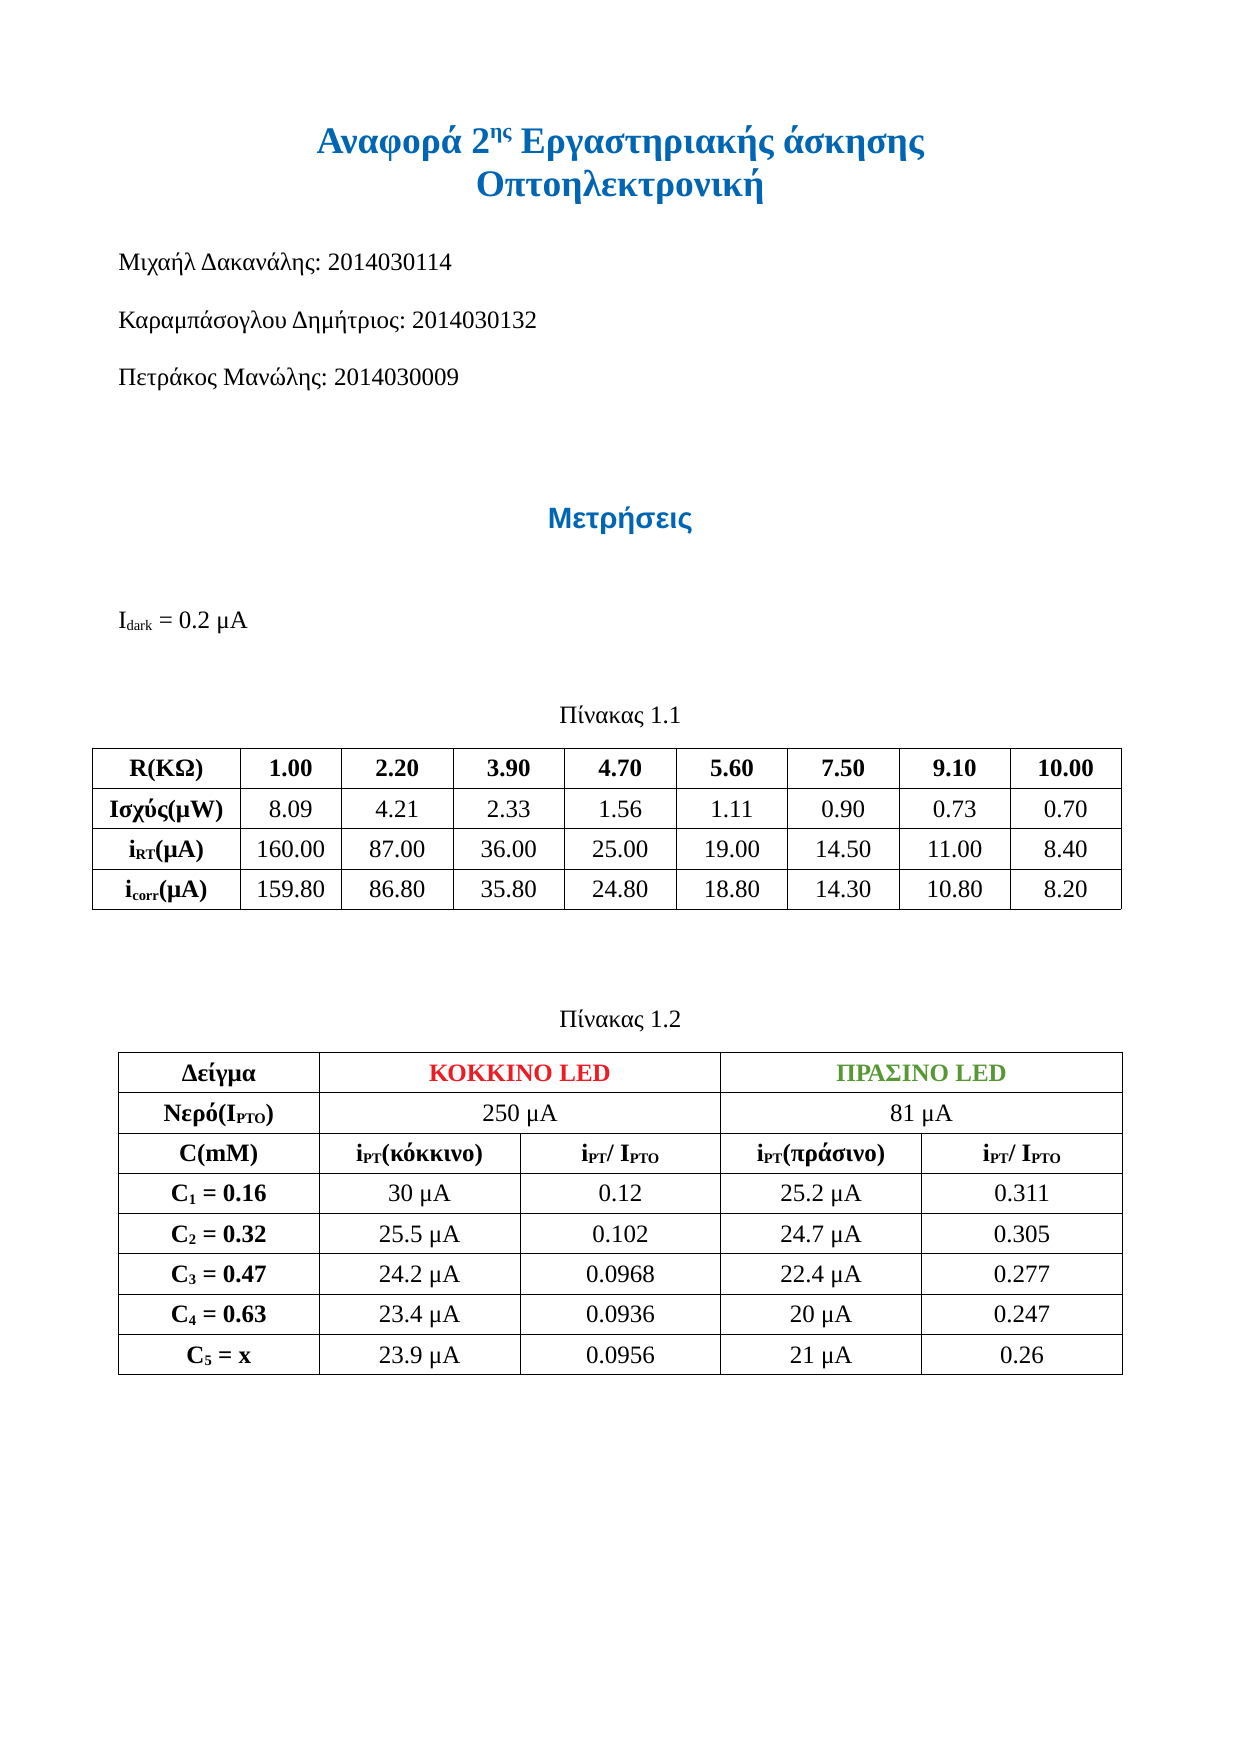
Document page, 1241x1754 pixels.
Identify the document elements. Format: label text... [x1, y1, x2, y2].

table_cell 21 μA [721, 1335, 921, 1374]
table_cell 23.9 μA [320, 1335, 520, 1374]
table_cell 0.0936 [521, 1295, 720, 1334]
table_cell iRT(μΑ) [93, 829, 240, 868]
table_header 1.00 [241, 749, 341, 788]
table_cell 87.00 [342, 829, 453, 868]
table_cell C(mM) [119, 1134, 319, 1173]
table_cell 14.30 [788, 870, 899, 909]
text Οπτοηλεκτρονική [118, 161, 1122, 204]
table_header 7.50 [788, 749, 899, 788]
table_header ΚΟΚΚΙΝΟ LED [320, 1053, 720, 1092]
table_cell 14.50 [788, 829, 899, 868]
table_cell 11.00 [900, 829, 1010, 868]
table_header 3.90 [454, 749, 564, 788]
table_cell 2.33 [454, 789, 564, 828]
table_cell 0.73 [900, 789, 1010, 828]
table_cell 30 μA [320, 1174, 520, 1213]
table_header 2.20 [342, 749, 453, 788]
table_header 9.10 [900, 749, 1010, 788]
table_cell 24.2 μA [320, 1254, 520, 1294]
table_cell 0.90 [788, 789, 899, 828]
table_cell 25.5 μA [320, 1214, 520, 1253]
table_header R(KΩ) [93, 749, 240, 788]
table_cell 20 μA [721, 1295, 921, 1334]
table_cell 0.277 [922, 1254, 1122, 1294]
table_cell Νερό(IPTO) [119, 1093, 319, 1132]
table_cell 86.80 [342, 870, 453, 909]
table_cell C2 = 0.32 [119, 1214, 319, 1253]
table_cell 0.12 [521, 1174, 720, 1213]
table_cell 0.305 [922, 1214, 1122, 1253]
table_cell C4 = 0.63 [119, 1295, 319, 1334]
table_cell 25.00 [565, 829, 676, 868]
table_cell 0.0956 [521, 1335, 720, 1374]
text Πίνακας 1.1 [118, 700, 1122, 729]
table_header Δείγμα [119, 1053, 319, 1092]
table_cell 81 μΑ [721, 1093, 1122, 1132]
table_cell 160.00 [241, 829, 341, 868]
text Πετράκος Μανώλης: 2014030009 [118, 362, 1122, 391]
table_cell 8.09 [241, 789, 341, 828]
text Καραμπάσογλου Δημήτριος: 2014030132 [118, 305, 1122, 334]
table_cell 19.00 [677, 829, 787, 868]
table_cell iΡΤ(πράσινο) [721, 1134, 921, 1173]
table_header 4.70 [565, 749, 676, 788]
table_cell 4.21 [342, 789, 453, 828]
table_cell C1 = 0.16 [119, 1174, 319, 1213]
table_cell 0.26 [922, 1335, 1122, 1374]
table_cell 0.0968 [521, 1254, 720, 1294]
table_cell Ισχύς(μW) [93, 789, 240, 828]
table_cell 0.311 [922, 1174, 1122, 1213]
table_cell 24.7 μA [721, 1214, 921, 1253]
table_cell 159.80 [241, 870, 341, 909]
table_cell 25.2 μA [721, 1174, 921, 1213]
table_cell C5 = x [119, 1335, 319, 1374]
table_cell 18.80 [677, 870, 787, 909]
table_cell 22.4 μA [721, 1254, 921, 1294]
table_cell 35.80 [454, 870, 564, 909]
table_cell 250 μA [320, 1093, 720, 1132]
table_cell 1.56 [565, 789, 676, 828]
text Αναφορά 2η­­ς Εργαστηριακής άσκησης [118, 118, 1122, 161]
table_cell 1.11 [677, 789, 787, 828]
table_cell 36.00 [454, 829, 564, 868]
table_cell 8.20 [1011, 870, 1121, 909]
text Idark = 0.2 μΑ [118, 605, 1122, 633]
subtitle Μετρήσεις [118, 501, 1122, 535]
table_cell iΡΤ/ IPTO [922, 1134, 1122, 1173]
table_cell 0.247 [922, 1295, 1122, 1334]
table_cell iΡΤ(κόκκινο) [320, 1134, 520, 1173]
table_cell iΡΤ/ IPTO [521, 1134, 720, 1173]
table_cell icorr(μΑ) [93, 870, 240, 909]
table_cell 0.102 [521, 1214, 720, 1253]
table_cell 8.40 [1011, 829, 1121, 868]
table_header 5.60 [677, 749, 787, 788]
text Πίνακας 1.2 [118, 1004, 1122, 1033]
table_cell 10.80 [900, 870, 1010, 909]
table_cell 24.80 [565, 870, 676, 909]
table_header 10.00 [1011, 749, 1121, 788]
table_cell C3 = 0.47 [119, 1254, 319, 1294]
text Μιχαήλ Δακανάλης: 2014030114 [118, 247, 1122, 276]
table_cell 23.4 μA [320, 1295, 520, 1334]
table_header ΠΡΑΣΙΝΟ LED [721, 1053, 1122, 1092]
table_cell 0.70 [1011, 789, 1121, 828]
